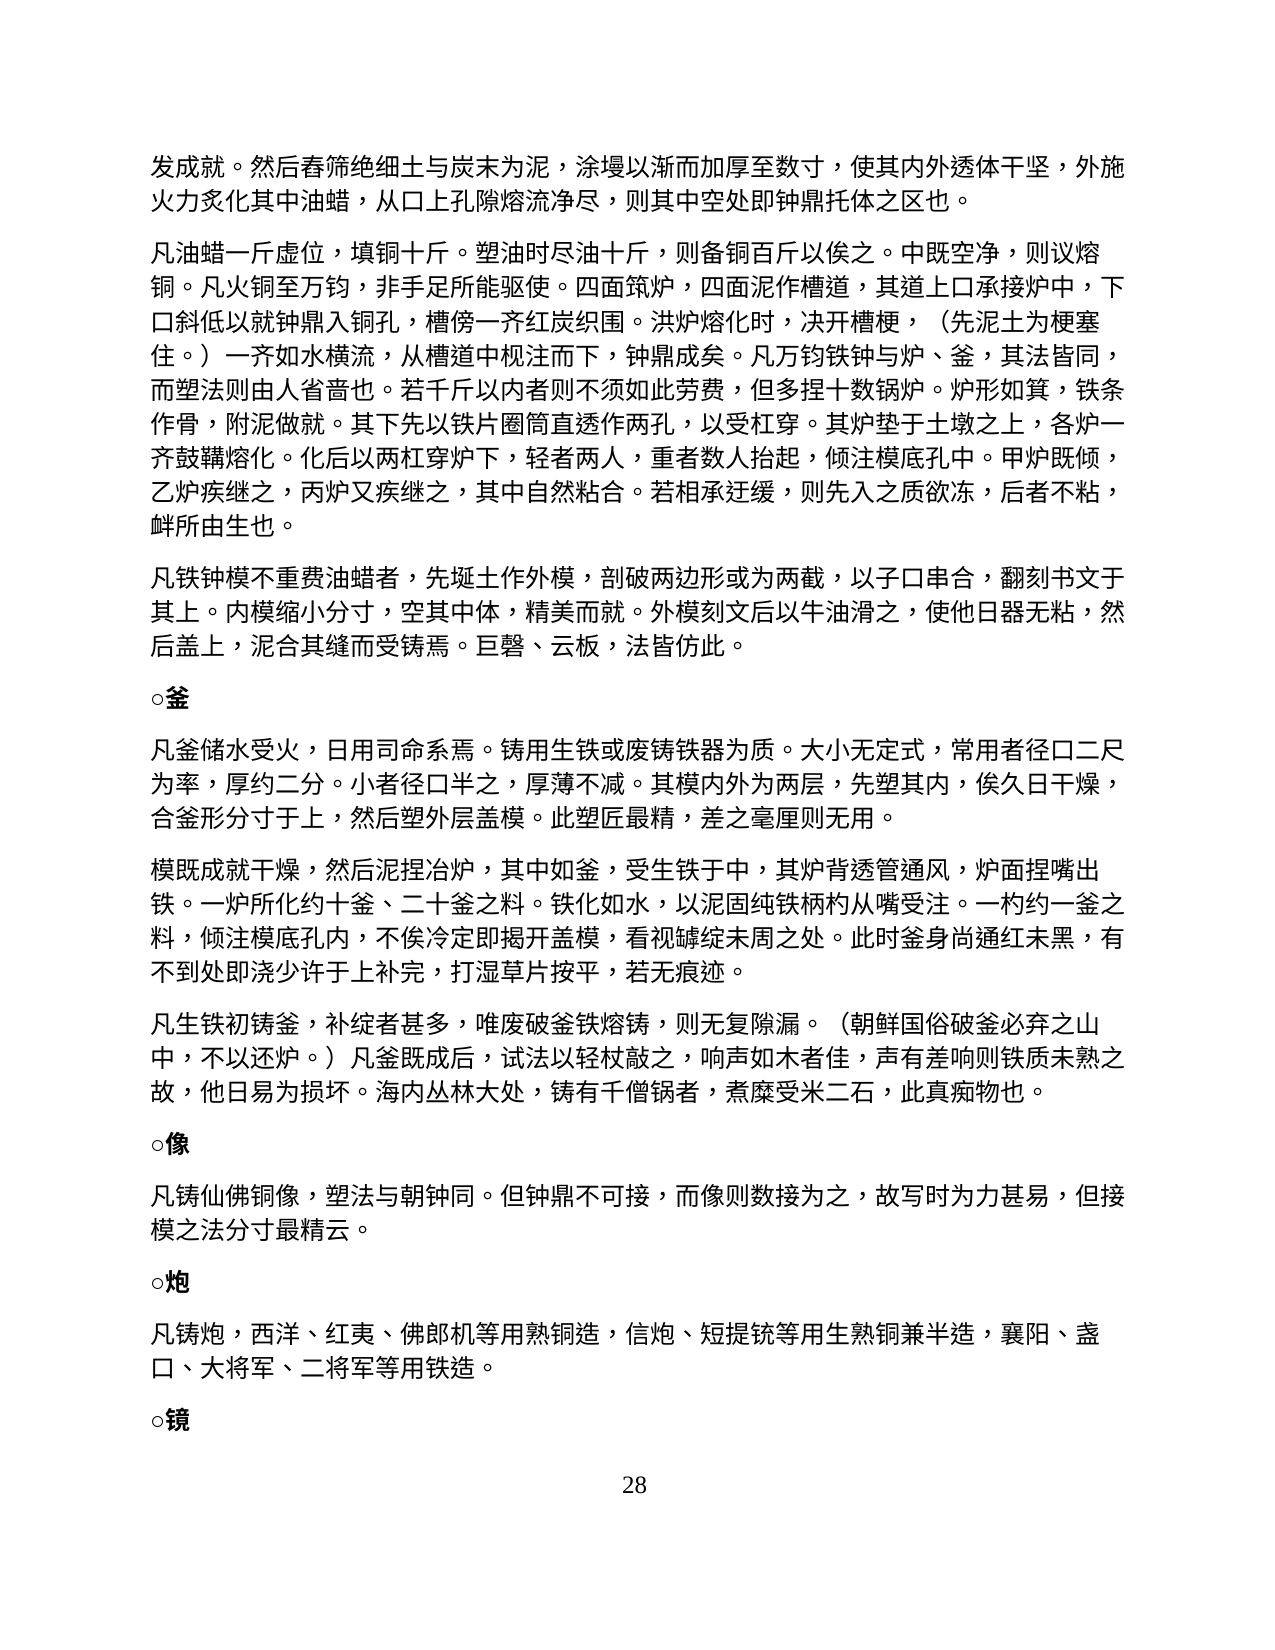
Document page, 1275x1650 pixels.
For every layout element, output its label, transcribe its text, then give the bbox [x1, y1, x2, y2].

text 凡釜储水受火，日用司命系焉。铸用生铁或废铸铁器为质。大小无定式，常用者径口二尺为率，厚约二分。小者径口半之，厚薄不减。其模内外为两层，先塑其内，俟久日干燥，合釜形分寸于上，然后塑外层盖模。此塑匠最精，差之毫厘则无用。 [150, 733, 1125, 835]
text ○镜 [150, 1403, 1125, 1437]
text 模既成就干燥，然后泥捏冶炉，其中如釜，受生铁于中，其炉背透管通风，炉面捏嘴出铁。一炉所化约十釜、二十釜之料。铁化如水，以泥固纯铁柄杓从嘴受注。一杓约一釜之料，倾注模底孔内，不俟冷定即揭开盖模，看视罅绽未周之处。此时釜身尚通红未黑，有不到处即浇少许于上补完，打湿草片按平，若无痕迹。 [150, 853, 1125, 989]
text 凡铸仙佛铜像，塑法与朝钟同。但钟鼎不可接，而像则数接为之，故写时为力甚易，但接模之法分寸最精云。 [150, 1179, 1125, 1247]
text ○像 [150, 1127, 1125, 1161]
text 凡铁钟模不重费油蜡者，先埏土作外模，剖破两边形或为两截，以子口串合，翻刻书文于其上。内模缩小分寸，空其中体，精美而就。外模刻文后以牛油滑之，使他日器无粘，然后盖上，泥合其缝而受铸焉。巨磬、云板，法皆仿此。 [150, 561, 1125, 663]
text 凡油蜡一斤虚位，填铜十斤。塑油时尽油十斤，则备铜百斤以俟之。中既空净，则议熔铜。凡火铜至万钧，非手足所能驱使。四面筑炉，四面泥作槽道，其道上口承接炉中，下口斜低以就钟鼎入铜孔，槽傍一齐红炭织围。洪炉熔化时，决开槽梗，（先泥土为梗塞住。）一齐如水横流，从槽道中枧注而下，钟鼎成矣。凡万钧铁钟与炉、釜，其法皆同，而塑法则由人省啬也。若千斤以内者则不须如此劳费，但多捏十数锅炉。炉形如箕，铁条作骨，附泥做就。其下先以铁片圈筒直透作两孔，以受杠穿。其炉垫于土墩之上，各炉一齐鼓鞲熔化。化后以两杠穿炉下，轻者两人，重者数人抬起，倾注模底孔中。甲炉既倾，乙炉疾继之，丙炉又疾继之，其中自然粘合。若相承迂缓，则先入之质欲冻，后者不粘，衅所由生也。 [150, 236, 1125, 543]
text ○炮 [150, 1265, 1125, 1299]
text 凡生铁初铸釜，补绽者甚多，唯废破釜铁熔铸，则无复隙漏。（朝鲜国俗破釜必弃之山中，不以还炉。）凡釜既成后，试法以轻杖敲之，响声如木者佳，声有差响则铁质未熟之故，他日易为损坏。海内丛林大处，铸有千僧锅者，煮糜受米二石，此真痴物也。 [150, 1007, 1125, 1109]
text 凡铸炮，西洋、红夷、佛郎机等用熟铜造，信炮、短提铳等用生熟铜兼半造，襄阳、盏口、大将军、二将军等用铁造。 [150, 1317, 1125, 1385]
text 发成就。然后舂筛绝细土与炭末为泥，涂墁以渐而加厚至数寸，使其内外透体干坚，外施火力炙化其中油蜡，从口上孔隙熔流净尽，则其中空处即钟鼎托体之区也。 [150, 150, 1125, 218]
text ○釜 [150, 681, 1125, 715]
